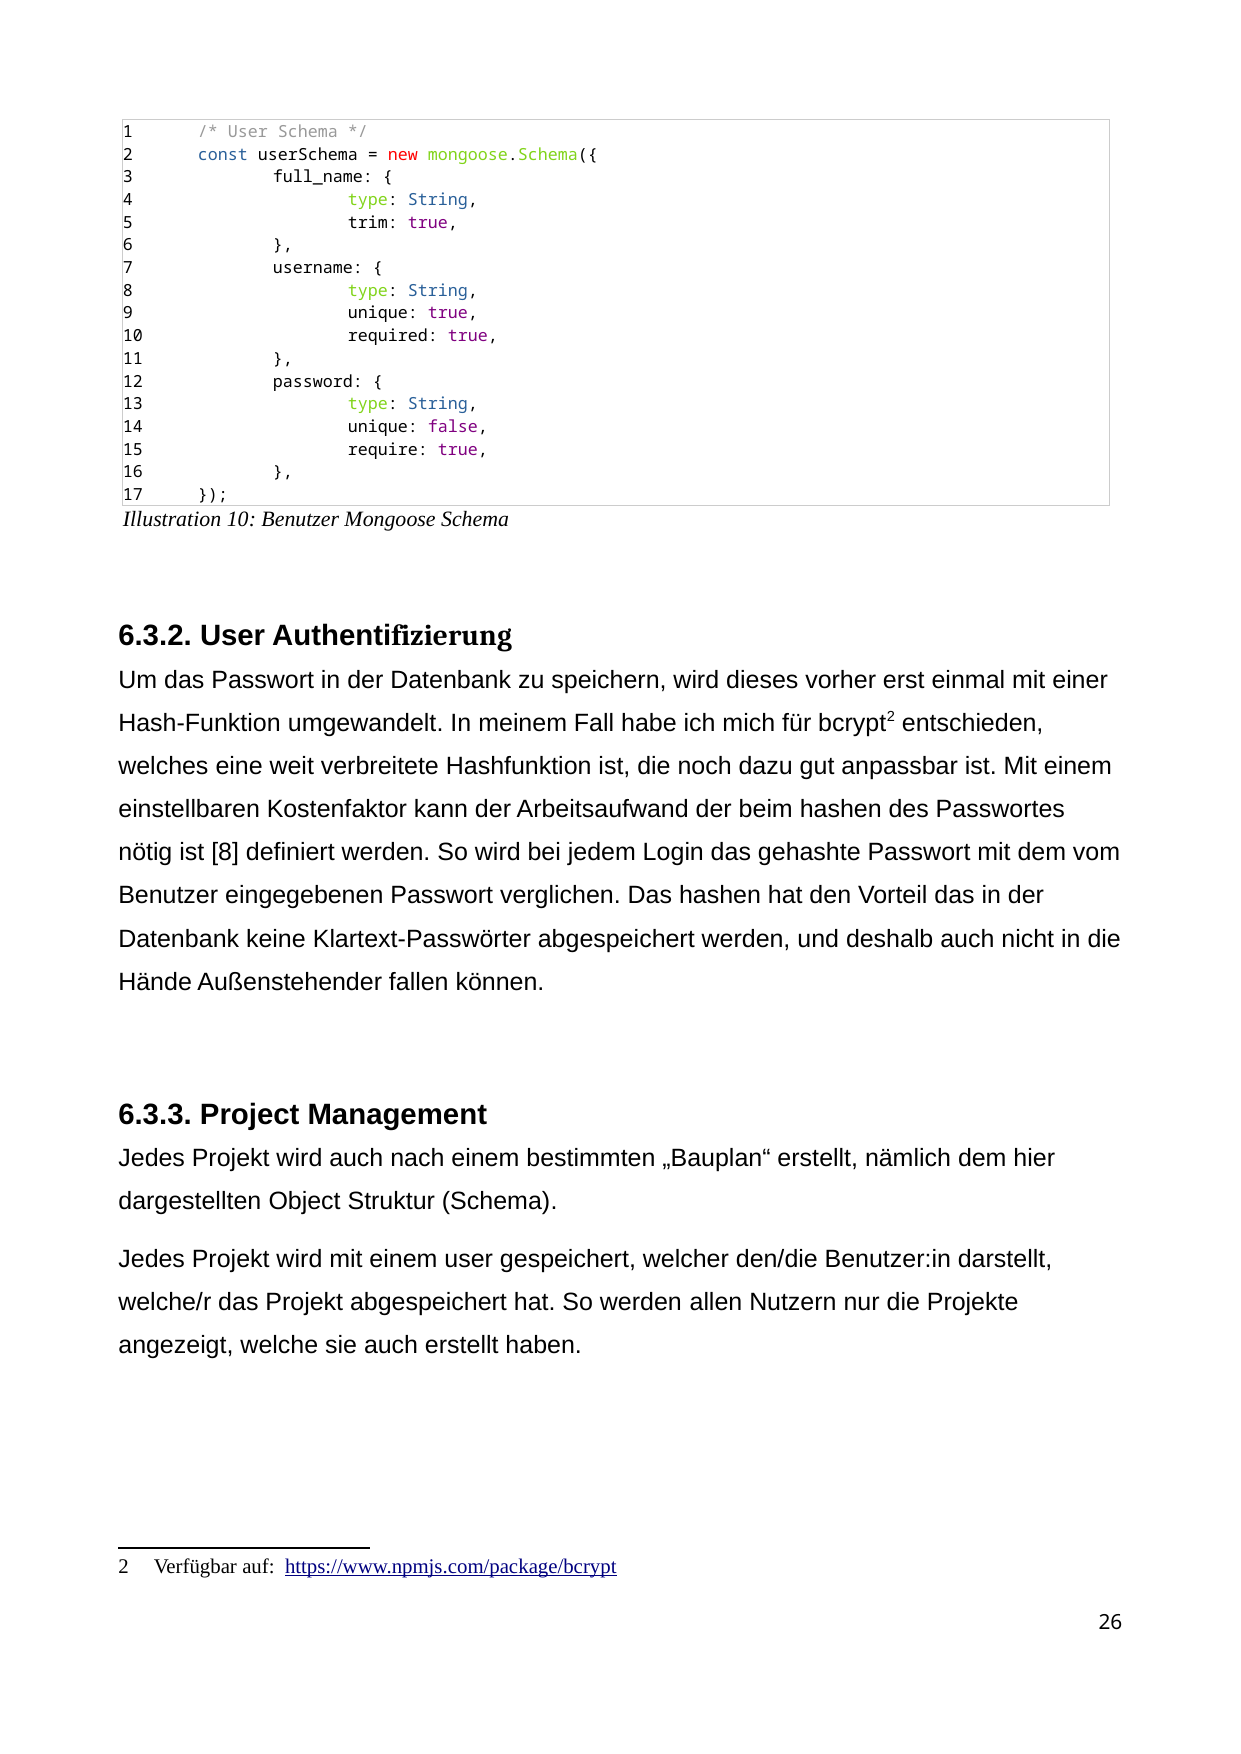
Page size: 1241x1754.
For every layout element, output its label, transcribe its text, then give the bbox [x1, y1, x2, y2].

text Illustration 10: Benutzer Mongoose Schema [123, 132, 1109, 505]
subtitle 6.3.3. Project Management [118, 1097, 1122, 1131]
text Jedes Projekt wird mit einem user gespeichert, welcher den/die Benutzer:in darstellt, welche/r das Projekt abgespeichert hat. So werden allen Nutzern nur die Projekte angezeigt, welche sie auch erstellt haben. [118, 1244, 1122, 1359]
text Jedes Projekt wird auch nach einem bestimmten „Bauplan“ erstellt, nämlich dem hier dargestellten Object Struktur (Schema). [118, 1143, 1122, 1215]
text Verfügbar auf: https://www.npmjs.com/package/bcrypt [118, 1554, 1122, 1578]
subtitle 6.3.2. User Authentifizierung [118, 618, 1122, 652]
text Um das Passwort in der Datenbank zu speichern, wird dieses vorher erst einmal mit einer Hash-Funktion umgewandelt. In meinem Fall habe ich mich für bcrypt entschieden, welches eine weit verbreitete Hashfunktion ist, die noch dazu gut anpassbar ist. Mit einem einstellbaren Kostenfaktor kann der Arbeitsaufwand der beim hashen des Passwortes nötig ist [8] definiert werden. So wird bei jedem Login das gehashte Passwort mit dem vom Benutzer eingegebenen Passwort verglichen. Das hashen hat den Vorteil das in der Datenbank keine Klartext-Passwörter abgespeichert werden, und deshalb auch nicht in die Hände Außenstehender fallen können. [118, 665, 1122, 996]
text Illustration 10: Benutzer Mongoose Schema [123, 506, 1110, 531]
